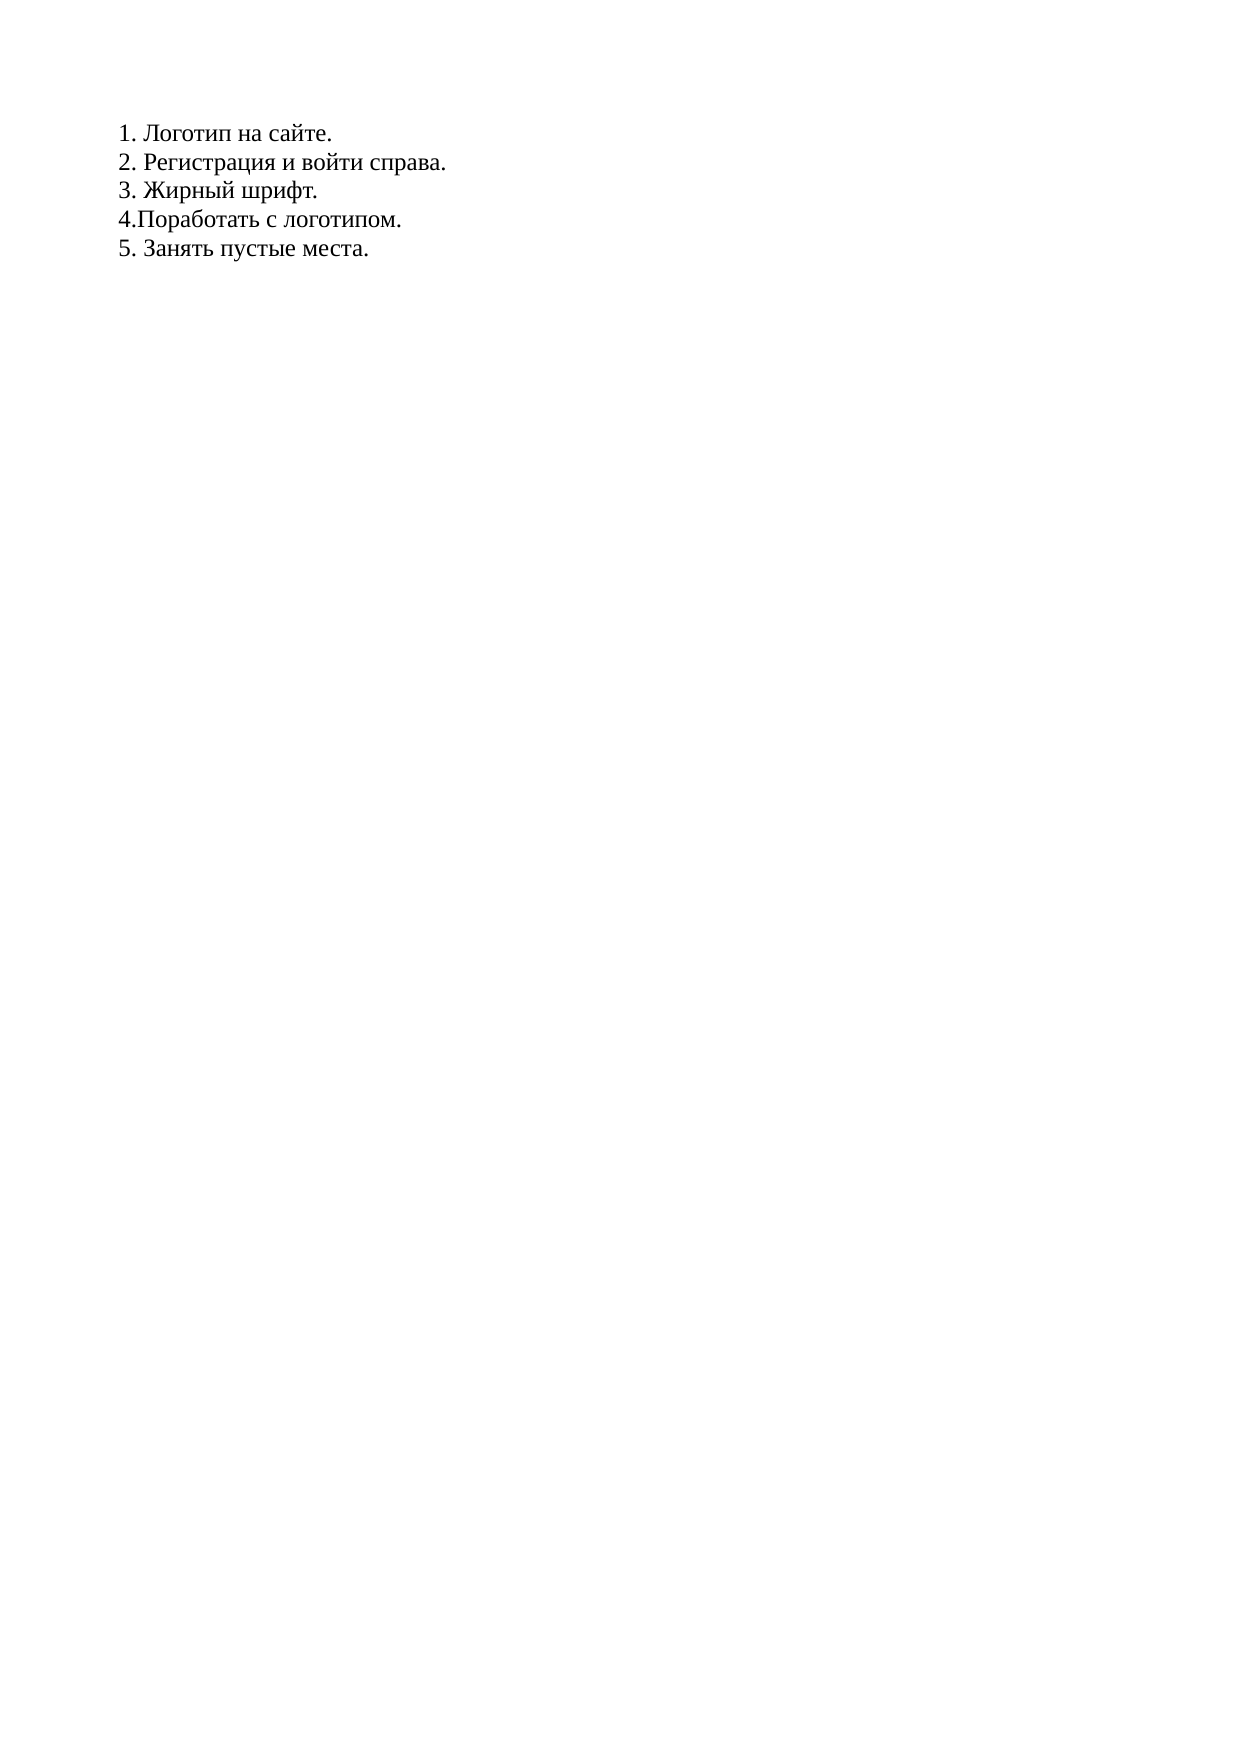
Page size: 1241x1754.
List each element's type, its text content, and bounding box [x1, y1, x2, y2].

text 4.Поработать с логотипом. [118, 204, 1122, 233]
text 2. Регистрация и войти справа. [118, 147, 1122, 176]
text 1. Логотип на сайте. [118, 118, 1122, 147]
text 3. Жирный шрифт. [118, 176, 1122, 204]
text 5. Занять пустые места. [118, 233, 1122, 262]
